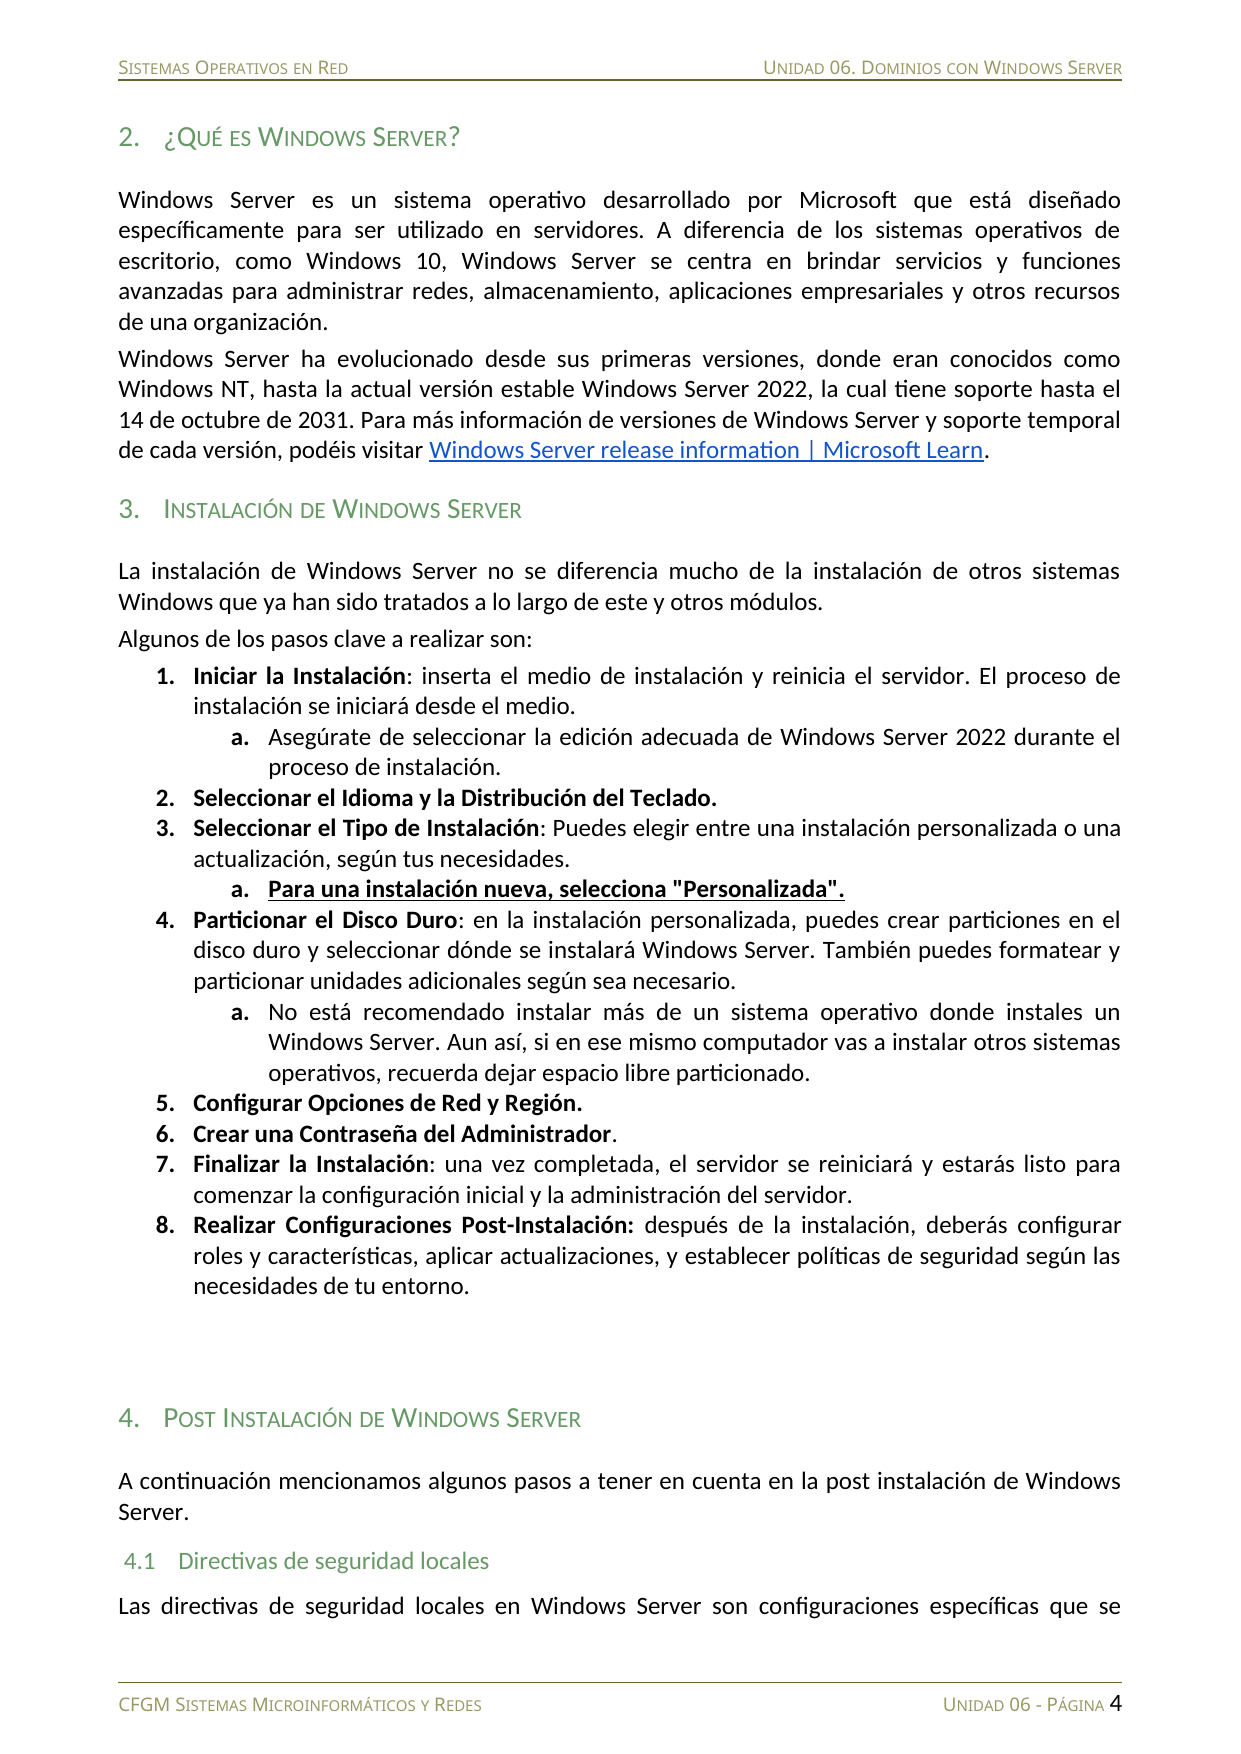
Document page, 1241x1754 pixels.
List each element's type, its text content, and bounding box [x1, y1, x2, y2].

list Iniciar la Instalación: inserta el medio de instalación y reinicia el servidor. El proceso de instalación se iniciará desde el medio. [156, 660, 1122, 721]
text Windows Server ha evolucionado desde sus primeras versiones, donde eran conocidos como Windows NT, hasta la actual versión estable Windows Server 2022, la cual tiene soporte hasta el 14 de octubre de 2031. Para más información de versiones de Windows Server y soporte temporal de cada versión, podéis visitar Windows Server release information | Microsoft Learn. [118, 343, 1122, 465]
text Windows Server es un sistema operativo desarrollado por Microsoft que está diseñado específicamente para ser utilizado en servidores. A diferencia de los sistemas operativos de escritorio, como Windows 10, Windows Server se centra en brindar servicios y funciones avanzadas para administrar redes, almacenamiento, aplicaciones empresariales y otros recursos de una organización. [118, 184, 1122, 336]
subtitle Directivas de seguridad locales [118, 1545, 1122, 1576]
list Para una instalación nueva, selecciona "Personalizada". [231, 873, 1122, 904]
text Algunos de los pasos clave a realizar son: [118, 623, 1122, 653]
subtitle Post Instalación de Windows Server [118, 1399, 1122, 1435]
text Las directivas de seguridad locales en Windows Server son configuraciones específicas que se [118, 1591, 1122, 1621]
list Seleccionar el Idioma y la Distribución del Teclado. [156, 782, 1122, 812]
list Seleccionar el Tipo de Instalación: Puedes elegir entre una instalación personalizada o una actualización, según tus necesidades. [156, 812, 1122, 873]
list Asegúrate de seleccionar la edición adecuada de Windows Server 2022 durante el proceso de instalación. [231, 721, 1122, 782]
list Crear una Contraseña del Administrador. [156, 1118, 1122, 1148]
list Particionar el Disco Duro: en la instalación personalizada, puedes crear particiones en el disco duro y seleccionar dónde se instalará Windows Server. También puedes formatear y particionar unidades adicionales según sea necesario. [156, 904, 1122, 996]
list Configurar Opciones de Red y Región. [156, 1087, 1122, 1118]
text A continuación mencionamos algunos pasos a tener en cuenta en la post instalación de Windows Server. [118, 1465, 1122, 1526]
list Finalizar la Instalación: una vez completada, el servidor se reiniciará y estarás listo para comenzar la configuración inicial y la administración del servidor. [156, 1148, 1122, 1209]
text La instalación de Windows Server no se diferencia mucho de la instalación de otros sistemas Windows que ya han sido tratados a lo largo de este y otros módulos. [118, 555, 1122, 616]
subtitle Instalación de Windows Server [118, 490, 1122, 525]
list Realizar Configuraciones Post-Instalación: después de la instalación, deberás configurar roles y características, aplicar actualizaciones, y establecer políticas de seguridad según las necesidades de tu entorno. [156, 1209, 1122, 1301]
subtitle ¿Qué es Windows Server? [118, 118, 1122, 154]
list No está recomendado instalar más de un sistema operativo donde instales un Windows Server. Aun así, si en ese mismo computador vas a instalar otros sistemas operativos, recuerda dejar espacio libre particionado. [231, 996, 1122, 1087]
